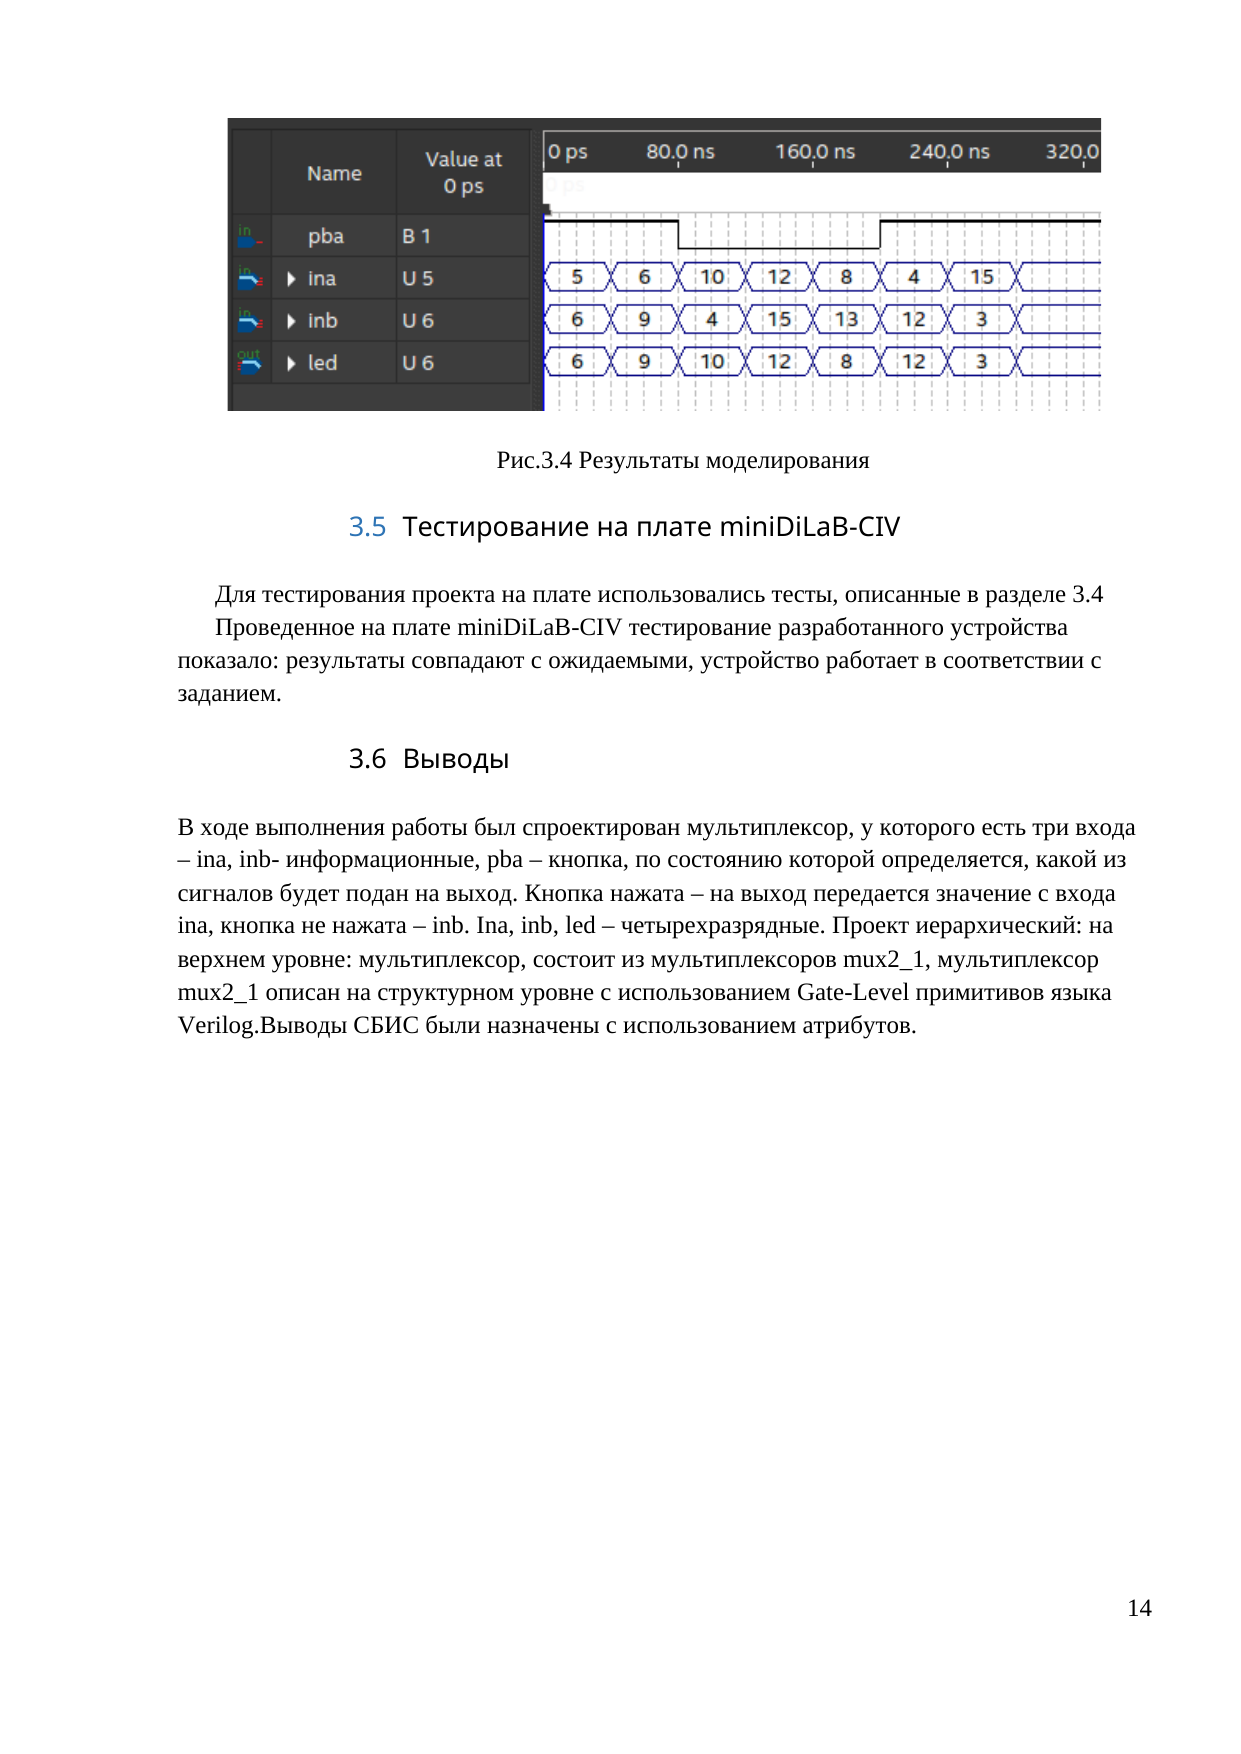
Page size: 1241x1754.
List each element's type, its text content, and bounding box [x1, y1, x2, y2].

text Проведенное на плате miniDiLaB-CIV тестирование разработанного устройства показало: результаты совпадают с ожидаемыми, устройство работает в соответствии с заданием. [177, 612, 1152, 707]
subtitle Выводы [311, 740, 1152, 777]
text Для тестирования проекта на плате использовались тесты, описанные в разделе 3.4 [177, 579, 1152, 607]
text В ходе выполнения работы был спроектирован мультиплексор, у которого есть три входа – ina, inb- информационные, pba – кнопка, по состоянию которой определяется, какой из сигналов будет подан на выход. Кнопка нажата – на выход передается значение с входа ina, кнопка не нажата – inb. Ina, inb, led – четырехразрядные. Проект иерархический: на верхнем уровне: мультиплексор, состоит из мультиплексоров mux2_1, мультиплексор mux2_1 описан на структурном уровне с использованием Gate-Level примитивов языка Verilog.Выводы СБИС были назначены с использованием атрибутов. [177, 812, 1152, 1038]
picture [227, 118, 1102, 411]
text Рис.3.4 Результаты моделирования [177, 190, 1152, 474]
subtitle Тестирование на плате miniDiLaB-CIV [311, 507, 1152, 544]
